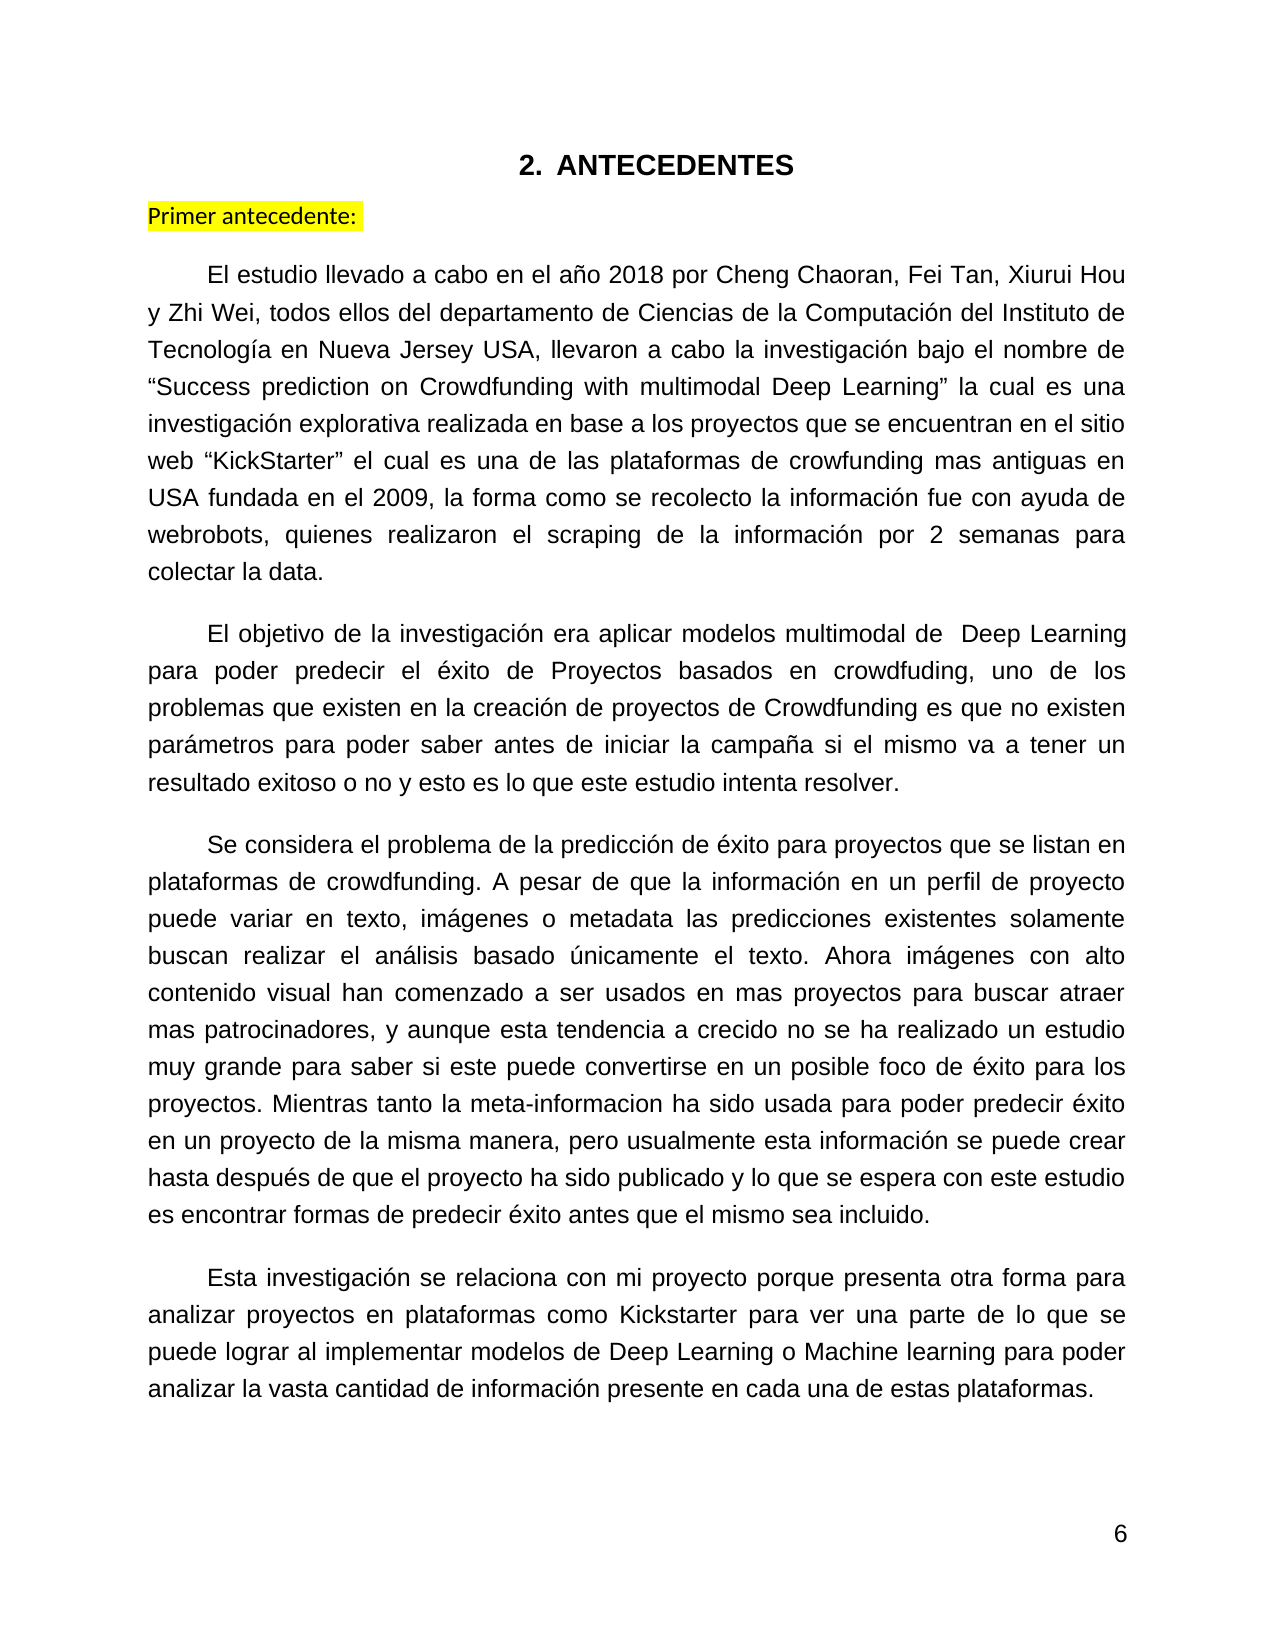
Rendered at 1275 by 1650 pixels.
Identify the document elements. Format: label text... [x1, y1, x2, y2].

text Se considera el problema de la predicción de éxito para proyectos que se listan en plataformas de crowdfunding. A pesar de que la información en un perfil de proyecto puede variar en texto, imágenes o metadata las predicciones existentes solamente buscan realizar el análisis basado únicamente el texto. Ahora imágenes con alto contenido visual han comenzado a ser usados en mas proyectos para buscar atraer mas patrocinadores, y aunque esta tendencia a crecido no se ha realizado un estudio muy grande para saber si este puede convertirse en un posible foco de éxito para los proyectos. Mientras tanto la meta-informacion ha sido usada para poder predecir éxito en un proyecto de la misma manera, pero usualmente esta información se puede crear hasta después de que el proyecto ha sido publicado y lo que se espera con este estudio es encontrar formas de predecir éxito antes que el mismo sea incluido. [148, 830, 1127, 1229]
text El estudio llevado a cabo en el año 2018 por Cheng Chaoran, Fei Tan, Xiurui Hou y Zhi Wei, todos ellos del departamento de Ciencias de la Computación del Instituto de Tecnología en Nueva Jersey USA, llevaron a cabo la investigación bajo el nombre de “Success prediction on Crowdfunding with multimodal Deep Learning” la cual es una investigación explorativa realizada en base a los proyectos que se encuentran en el sitio web “KickStarter” el cual es una de las plataformas de crowfunding mas antiguas en USA fundada en el 2009, la forma como se recolecto la información fue con ayuda de webrobots, quienes realizaron el scraping de la información por 2 semanas para colectar la data. [148, 261, 1127, 586]
text El objetivo de la investigación era aplicar modelos multimodal de Deep Learning para poder predecir el éxito de Proyectos basados en crowdfuding, uno de los problemas que existen en la creación de proyectos de Crowdfunding es que no existen parámetros para poder saber antes de iniciar la campaña si el mismo va a tener un resultado exitoso o no y esto es lo que este estudio intenta resolver. [148, 619, 1127, 796]
text Primer antecedente: [148, 201, 1127, 231]
list ANTECEDENTES [185, 148, 1127, 181]
text Esta investigación se relaciona con mi proyecto porque presenta otra forma para analizar proyectos en plataformas como Kickstarter para ver una parte de lo que se puede lograr al implementar modelos de Deep Learning o Machine learning para poder analizar la vasta cantidad de información presente en cada una de estas plataformas. [148, 1263, 1127, 1403]
